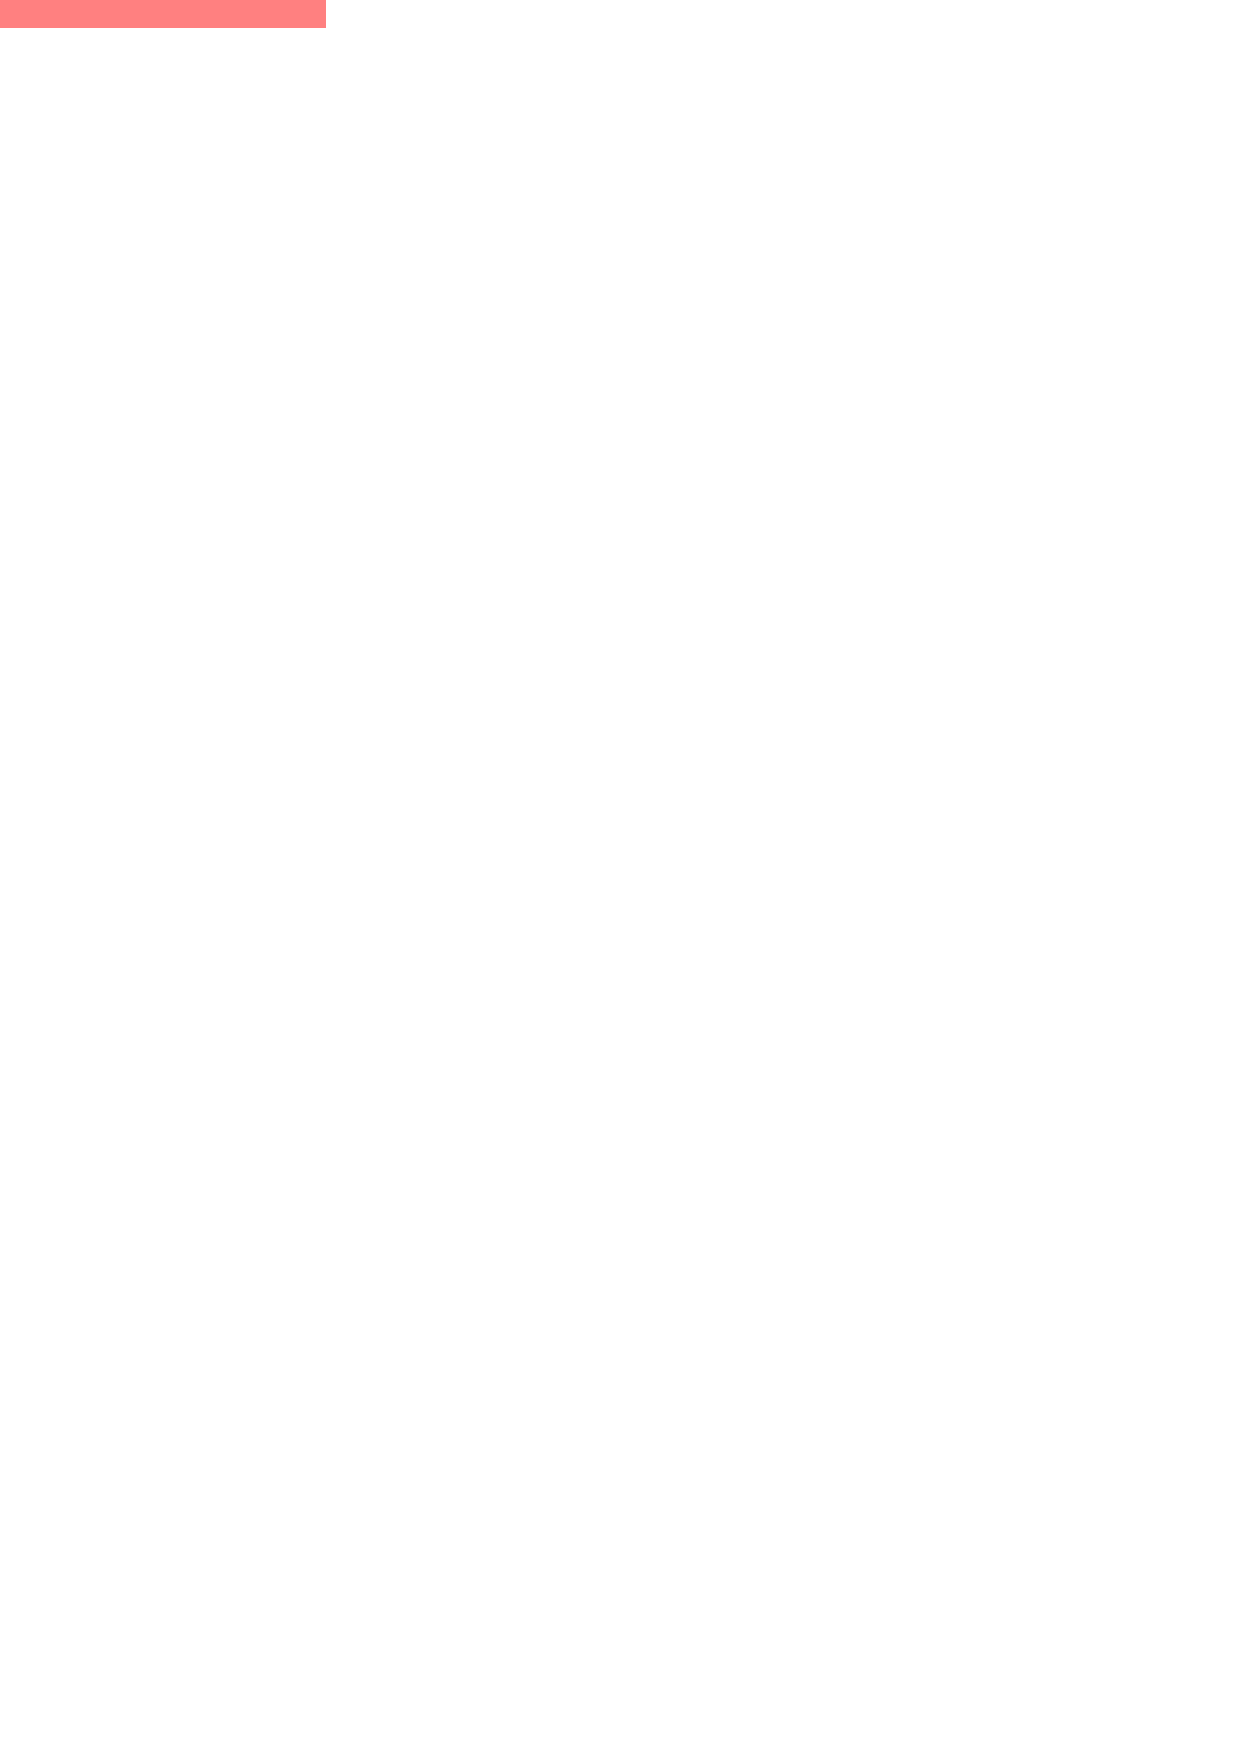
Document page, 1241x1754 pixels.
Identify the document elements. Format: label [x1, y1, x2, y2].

table_header [0, 0, 326, 28]
table_header [326, 0, 1240, 28]
